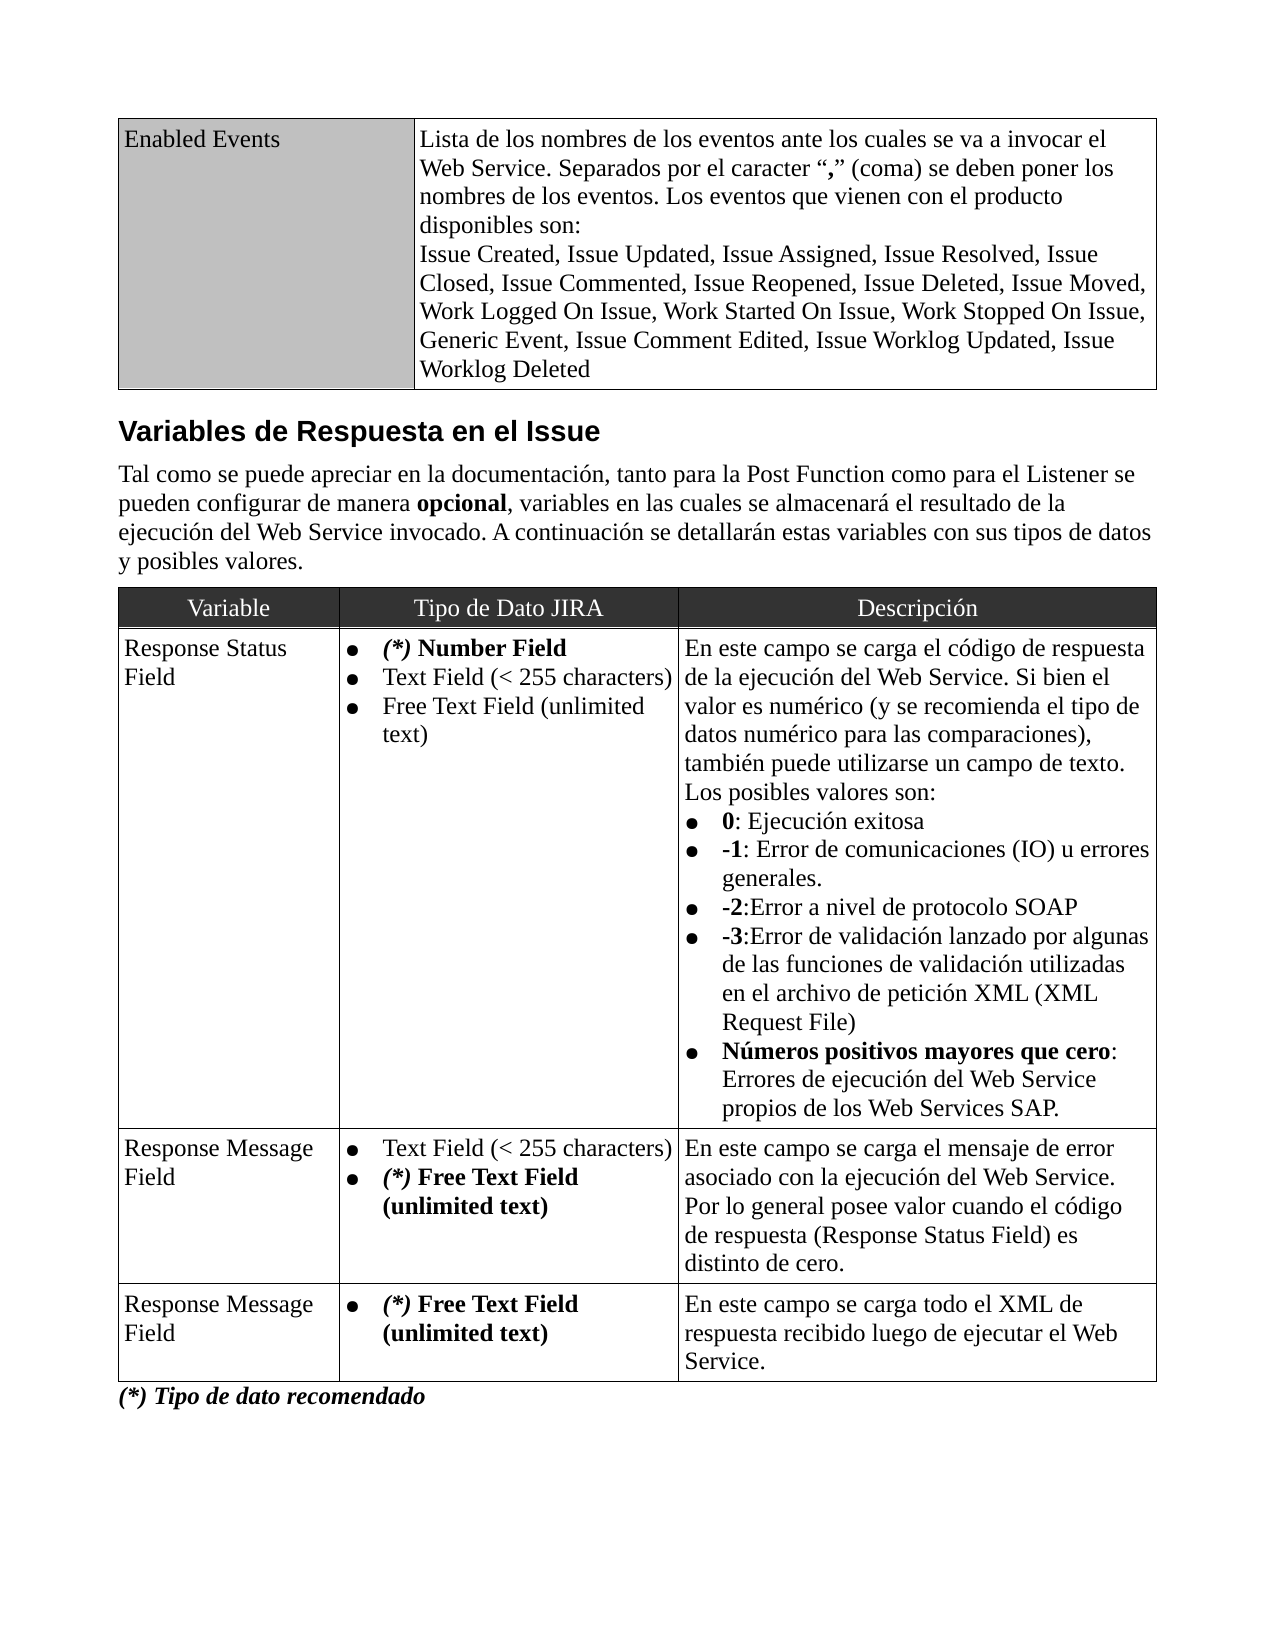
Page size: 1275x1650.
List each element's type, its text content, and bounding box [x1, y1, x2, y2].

text (*) Tipo de dato recomendado [118, 1382, 1157, 1410]
subtitle Variables de Respuesta en el Issue [118, 413, 1157, 447]
table_cell Text Field (< 255 characters) (*) Free Text Field (unlimited text) [340, 1129, 678, 1283]
table_cell Enabled Events [119, 119, 414, 388]
table_header Tipo de Dato JIRA [340, 588, 678, 627]
table_cell Response Status Field [119, 629, 339, 1128]
table_cell Response Message Field [119, 1284, 339, 1381]
table_cell Lista de los nombres de los eventos ante los cuales se va a invocar el Web Service. Separados por el caracter “,” (coma) se deben poner los nombres de los eventos. Los eventos que vienen con el producto disponibles son: Issue Created, Issue Updated, Issue Assigned, Issue Resolved, Issue Closed, Issue Commented, Issue Reopened, Issue Deleted, Issue Moved, Work Logged On Issue, Work Started On Issue, Work Stopped On Issue, Generic Event, Issue Comment Edited, Issue Worklog Updated, Issue Worklog Deleted [415, 119, 1156, 388]
table_cell En este campo se carga el mensaje de error asociado con la ejecución del Web Service. Por lo general posee valor cuando el código de respuesta (Response Status Field) es distinto de cero. [679, 1129, 1156, 1283]
table_cell (*) Free Text Field (unlimited text) [340, 1284, 678, 1381]
table_header Variable [119, 588, 339, 627]
table_cell En este campo se carga todo el XML de respuesta recibido luego de ejecutar el Web Service. [679, 1284, 1156, 1381]
table_cell Response Message Field [119, 1129, 339, 1283]
table_cell (*) Number Field Text Field (< 255 characters) Free Text Field (unlimited text) [340, 629, 678, 1128]
text Tal como se puede apreciar en la documentación, tanto para la Post Function como para el Listener se pueden configurar de manera opcional, variables en las cuales se almacenará el resultado de la ejecución del Web Service invocado. A continuación se detallarán estas variables con sus tipos de datos y posibles valores. [118, 459, 1157, 574]
table_cell En este campo se carga el código de respuesta de la ejecución del Web Service. Si bien el valor es numérico (y se recomienda el tipo de datos numérico para las comparaciones), también puede utilizarse un campo de texto. Los posibles valores son: 0: Ejecución exitosa -1: Error de comunicaciones (IO) u errores generales. -2:Error a nivel de protocolo SOAP -3:Error de validación lanzado por algunas de las funciones de validación utilizadas en el archivo de petición XML (XML Request File) Números positivos mayores que cero: Errores de ejecución del Web Service propios de los Web Services SAP. [679, 629, 1156, 1128]
table_header Descripción [679, 588, 1156, 627]
